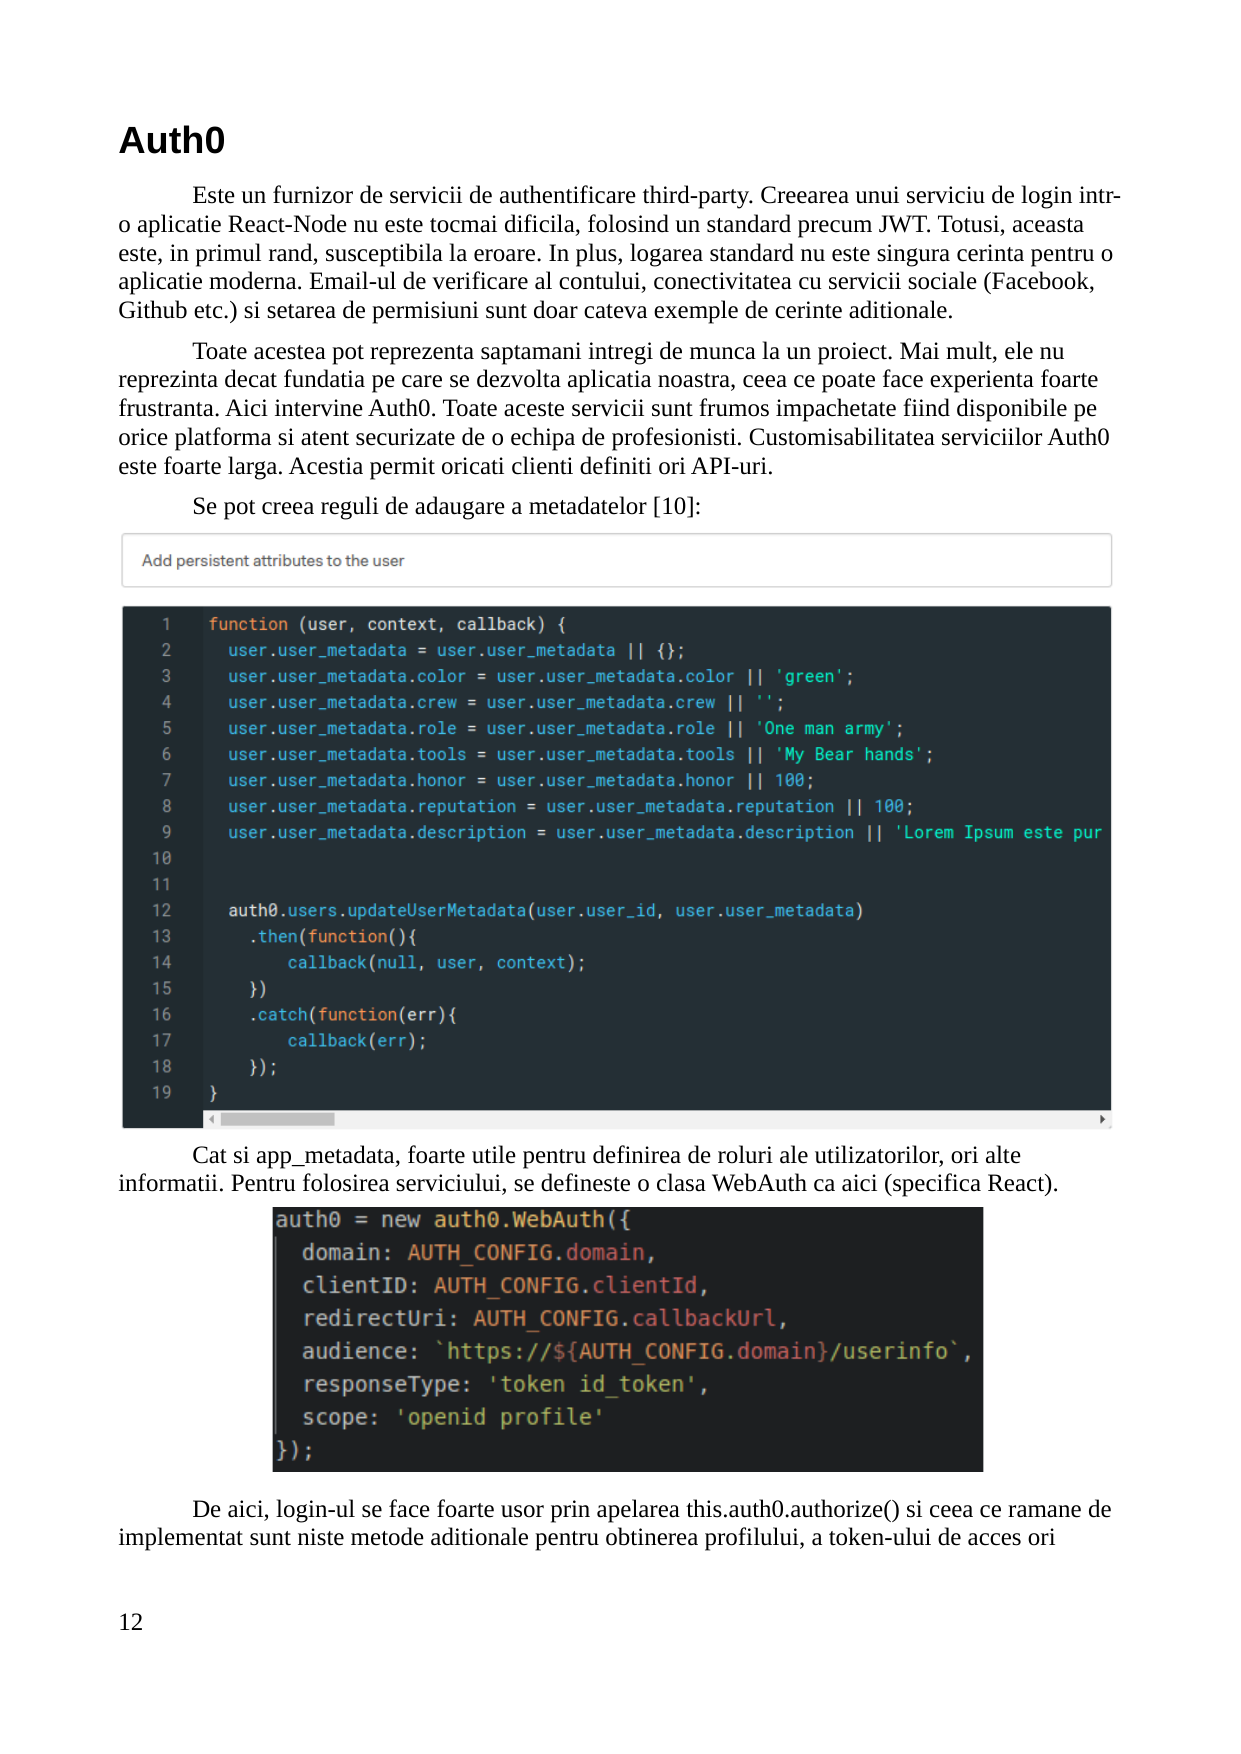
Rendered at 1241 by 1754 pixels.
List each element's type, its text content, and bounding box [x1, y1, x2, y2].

picture [118, 526, 1123, 1140]
text Se pot creea reguli de adaugare a metadatelor [10]: [118, 491, 1122, 520]
text Cat si app_metadata, foarte utile pentru definirea de roluri ale utilizatorilor, ori alte informatii. Pentru folosirea serviciului, se defineste o clasa WebAuth ca aici (specifica React). [118, 1140, 1122, 1197]
text De aici, login-ul se face foarte usor prin apelarea this.auth0.authorize() si ceea ce ramane de implementat sunt niste metode aditionale pentru obtinerea profilului, a token-ului de acces ori [118, 1494, 1122, 1551]
picture [272, 1207, 984, 1472]
text Este un furnizor de servicii de authentificare third-party. Creearea unui serviciu de login intr-o aplicatie React-Node nu este tocmai dificila, folosind un standard precum JWT. Totusi, aceasta este, in primul rand, susceptibila la eroare. In plus, logarea standard nu este singura cerinta pentru o aplicatie moderna. Email-ul de verificare al contului, conectivitatea cu servicii sociale (Facebook, Github etc.) si setarea de permisiuni sunt doar cateva exemple de cerinte aditionale. [118, 180, 1122, 324]
text Toate acestea pot reprezenta saptamani intregi de munca la un proiect. Mai mult, ele nu reprezinta decat fundatia pe care se dezvolta aplicatia noastra, ceea ce poate face experienta foarte frustranta. Aici intervine Auth0. Toate aceste servicii sunt frumos impachetate fiind disponibile pe orice platforma si atent securizate de o echipa de profesionisti. Customisabilitatea serviciilor Auth0 este foarte larga. Acestia permit oricati clienti definiti ori API-uri. [118, 336, 1122, 479]
subtitle Auth0 [118, 118, 1122, 162]
